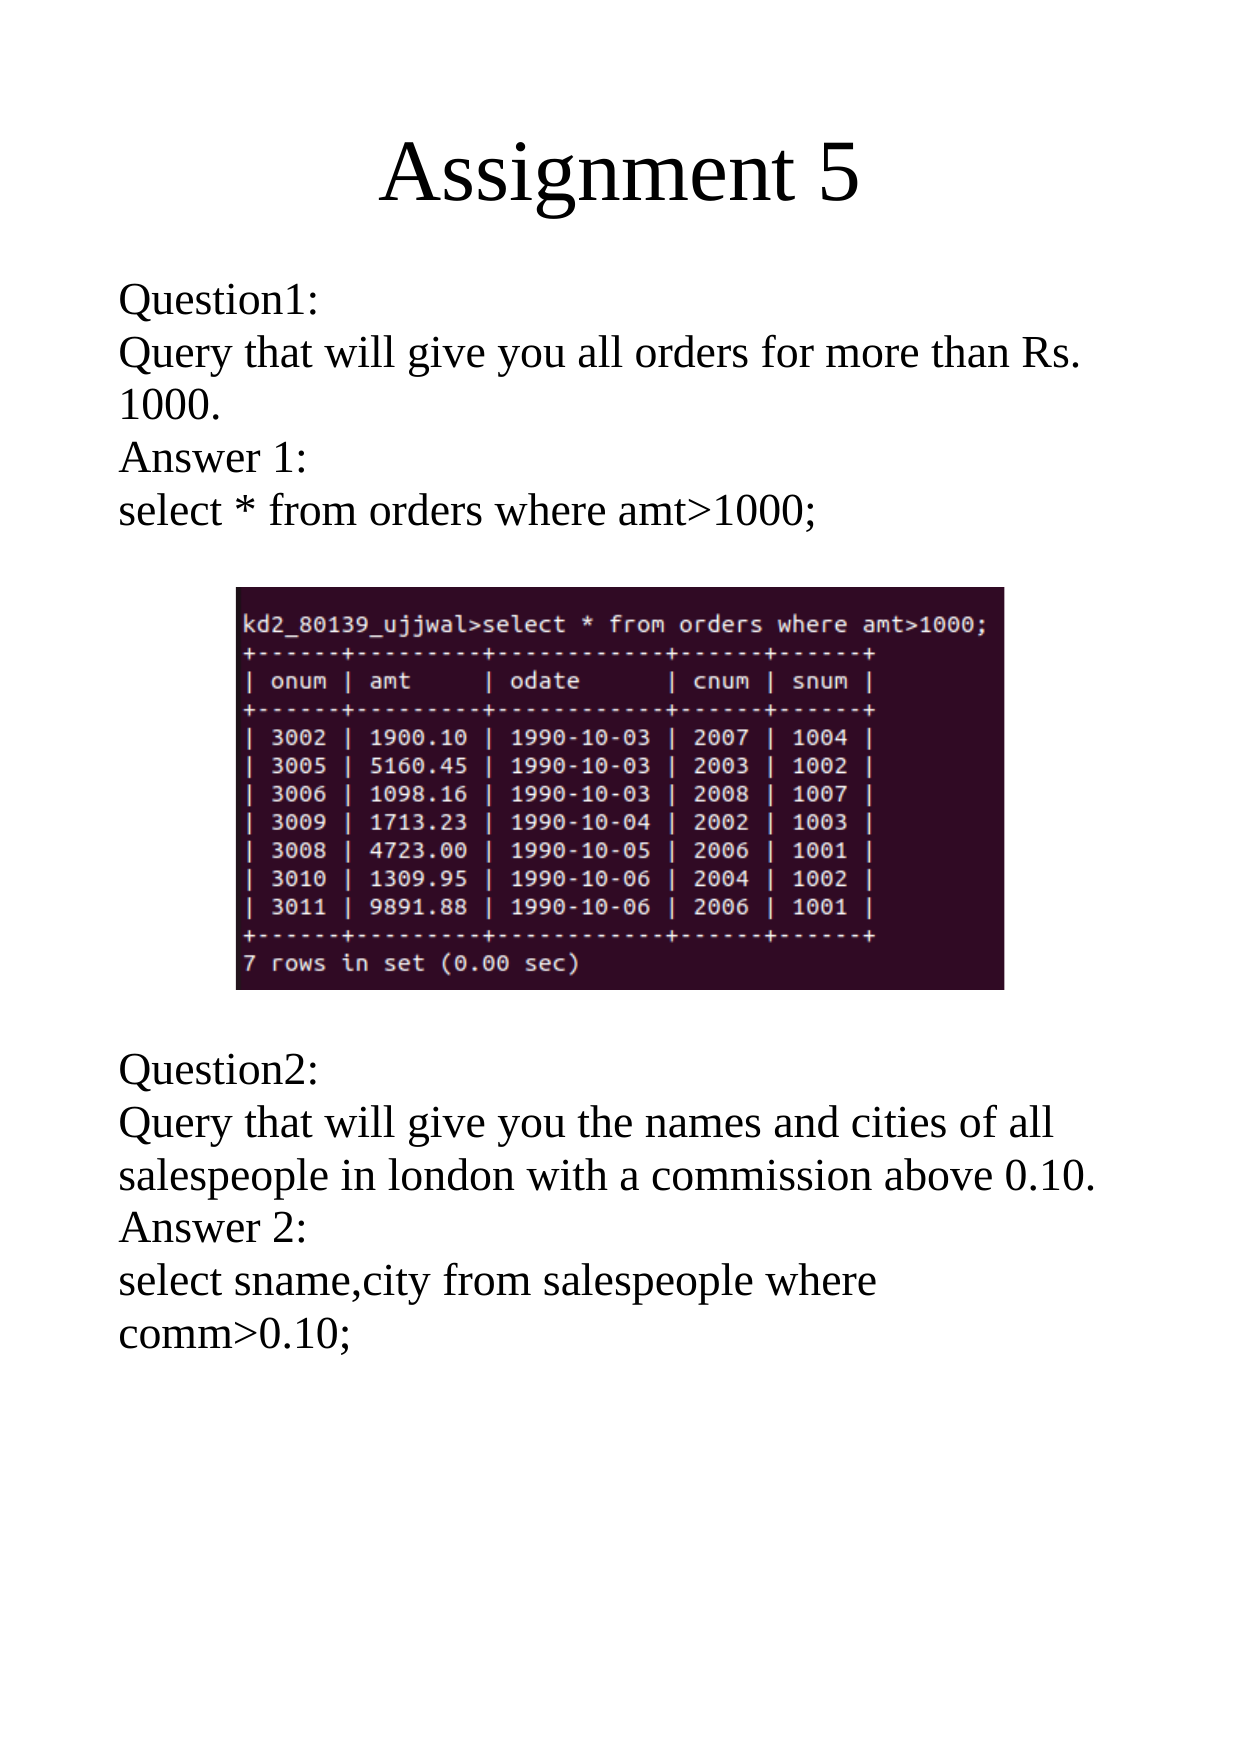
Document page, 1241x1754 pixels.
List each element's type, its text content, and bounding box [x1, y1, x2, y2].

text select sname,city from salespeople where [118, 1253, 1122, 1306]
text Assignment 5 [118, 118, 1122, 219]
text Query that will give you the names and cities of all salespeople in london with a commission above 0.10. [118, 1095, 1122, 1200]
text Question1: [118, 271, 1122, 324]
text Query that will give you all orders for more than Rs. 1000. [118, 324, 1122, 429]
text comm>0.10; [118, 1306, 1122, 1358]
text Question2: [118, 1042, 1122, 1095]
text Answer 1: [118, 429, 1122, 482]
text Answer 2: [118, 1200, 1122, 1253]
picture [235, 587, 1005, 990]
text select * from orders where amt>1000; [118, 482, 1122, 535]
